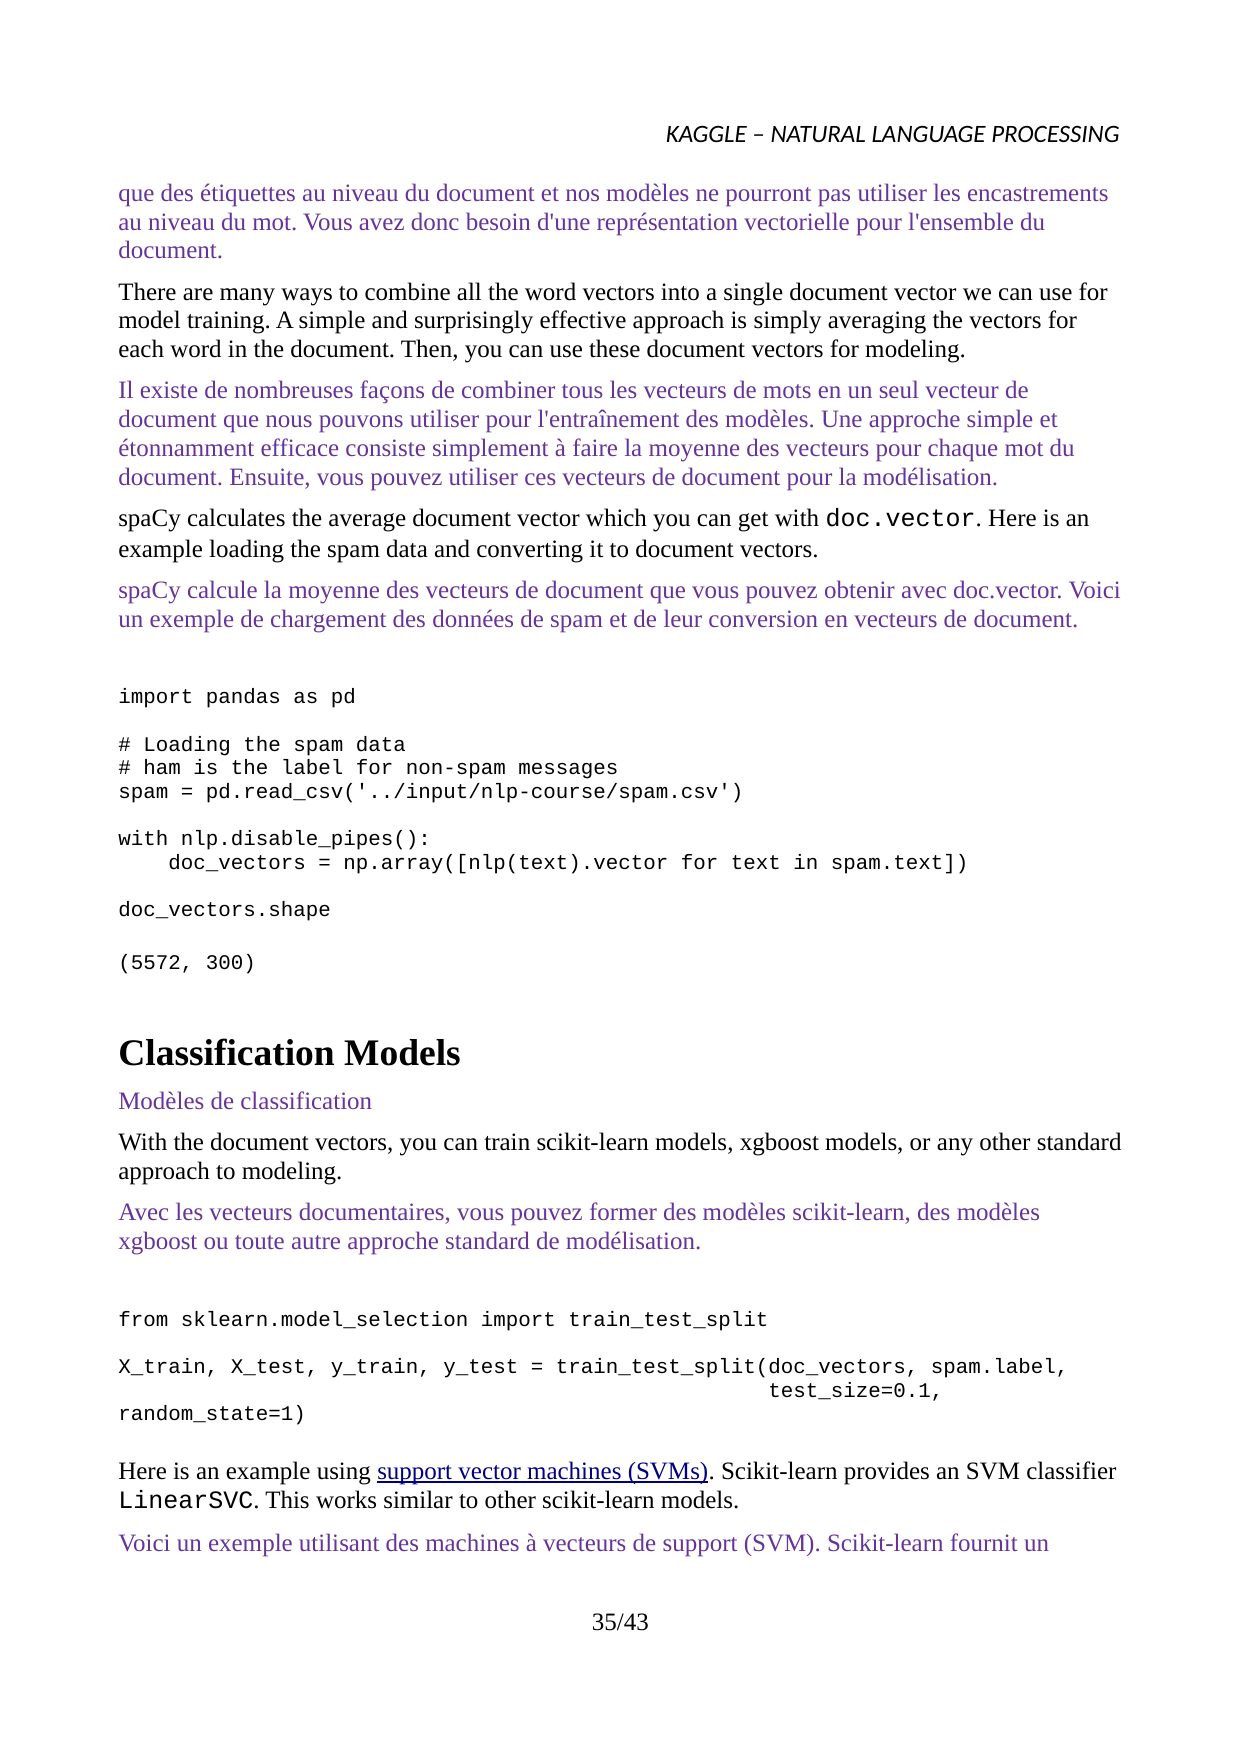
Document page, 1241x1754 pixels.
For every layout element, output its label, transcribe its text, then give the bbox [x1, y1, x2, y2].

text spaCy calculates the average document vector which you can get with doc.vector. Here is an example loading the spam data and converting it to document vectors. [118, 503, 1122, 563]
subtitle Classification Models [118, 1031, 1122, 1074]
text doc_vectors.shape [118, 899, 1122, 923]
text with nlp.disable_pipes(): [118, 828, 1122, 852]
text Voici un exemple utilisant des machines à vecteurs de support (SVM). Scikit-learn fournit un [118, 1528, 1122, 1557]
text There are many ways to combine all the word vectors into a single document vector we can use for model training. A simple and surprisingly effective approach is simply averaging the vectors for each word in the document. Then, you can use these document vectors for modeling. [118, 277, 1122, 363]
text spam = pd.read_csv('../input/nlp-course/spam.csv') [118, 781, 1122, 805]
text X_train, X_test, y_train, y_test = train_test_split(doc_vectors, spam.label, [118, 1356, 1122, 1379]
text # Loading the spam data [118, 734, 1122, 757]
text Modèles de classification [118, 1086, 1122, 1115]
text Avec les vecteurs documentaires, vous pouvez former des modèles scikit-learn, des modèles xgboost ou toute autre approche standard de modélisation. [118, 1197, 1122, 1255]
text (5572, 300) [118, 952, 1122, 976]
text spaCy calcule la moyenne des vecteurs de document que vous pouvez obtenir avec doc.vector. Voici un exemple de chargement des données de spam et de leur conversion en vecteurs de document. [118, 575, 1122, 633]
text Il existe de nombreuses façons de combiner tous les vecteurs de mots en un seul vecteur de document que nous pouvons utiliser pour l'entraînement des modèles. Une approche simple et étonnamment efficace consiste simplement à faire la moyenne des vecteurs pour chaque mot du document. Ensuite, vous pouvez utiliser ces vecteurs de document pour la modélisation. [118, 376, 1122, 491]
text Here is an example using support vector machines (SVMs). Scikit-learn provides an SVM classifier LinearSVC. This works similar to other scikit-learn models. [118, 1456, 1122, 1516]
text # ham is the label for non-spam messages [118, 757, 1122, 781]
text from sklearn.model_selection import train_test_split [118, 1309, 1122, 1332]
text que des étiquettes au niveau du document et nos modèles ne pourront pas utiliser les encastrements au niveau du mot. Vous avez donc besoin d'une représentation vectorielle pour l'ensemble du document. [118, 178, 1122, 264]
text With the document vectors, you can train scikit-learn models, xgboost models, or any other standard approach to modeling. [118, 1127, 1122, 1185]
text import pandas as pd [118, 686, 1122, 710]
text test_size=0.1, random_state=1) [118, 1379, 1122, 1427]
text doc_vectors = np.array([nlp(text).vector for text in spam.text]) [118, 852, 1122, 876]
